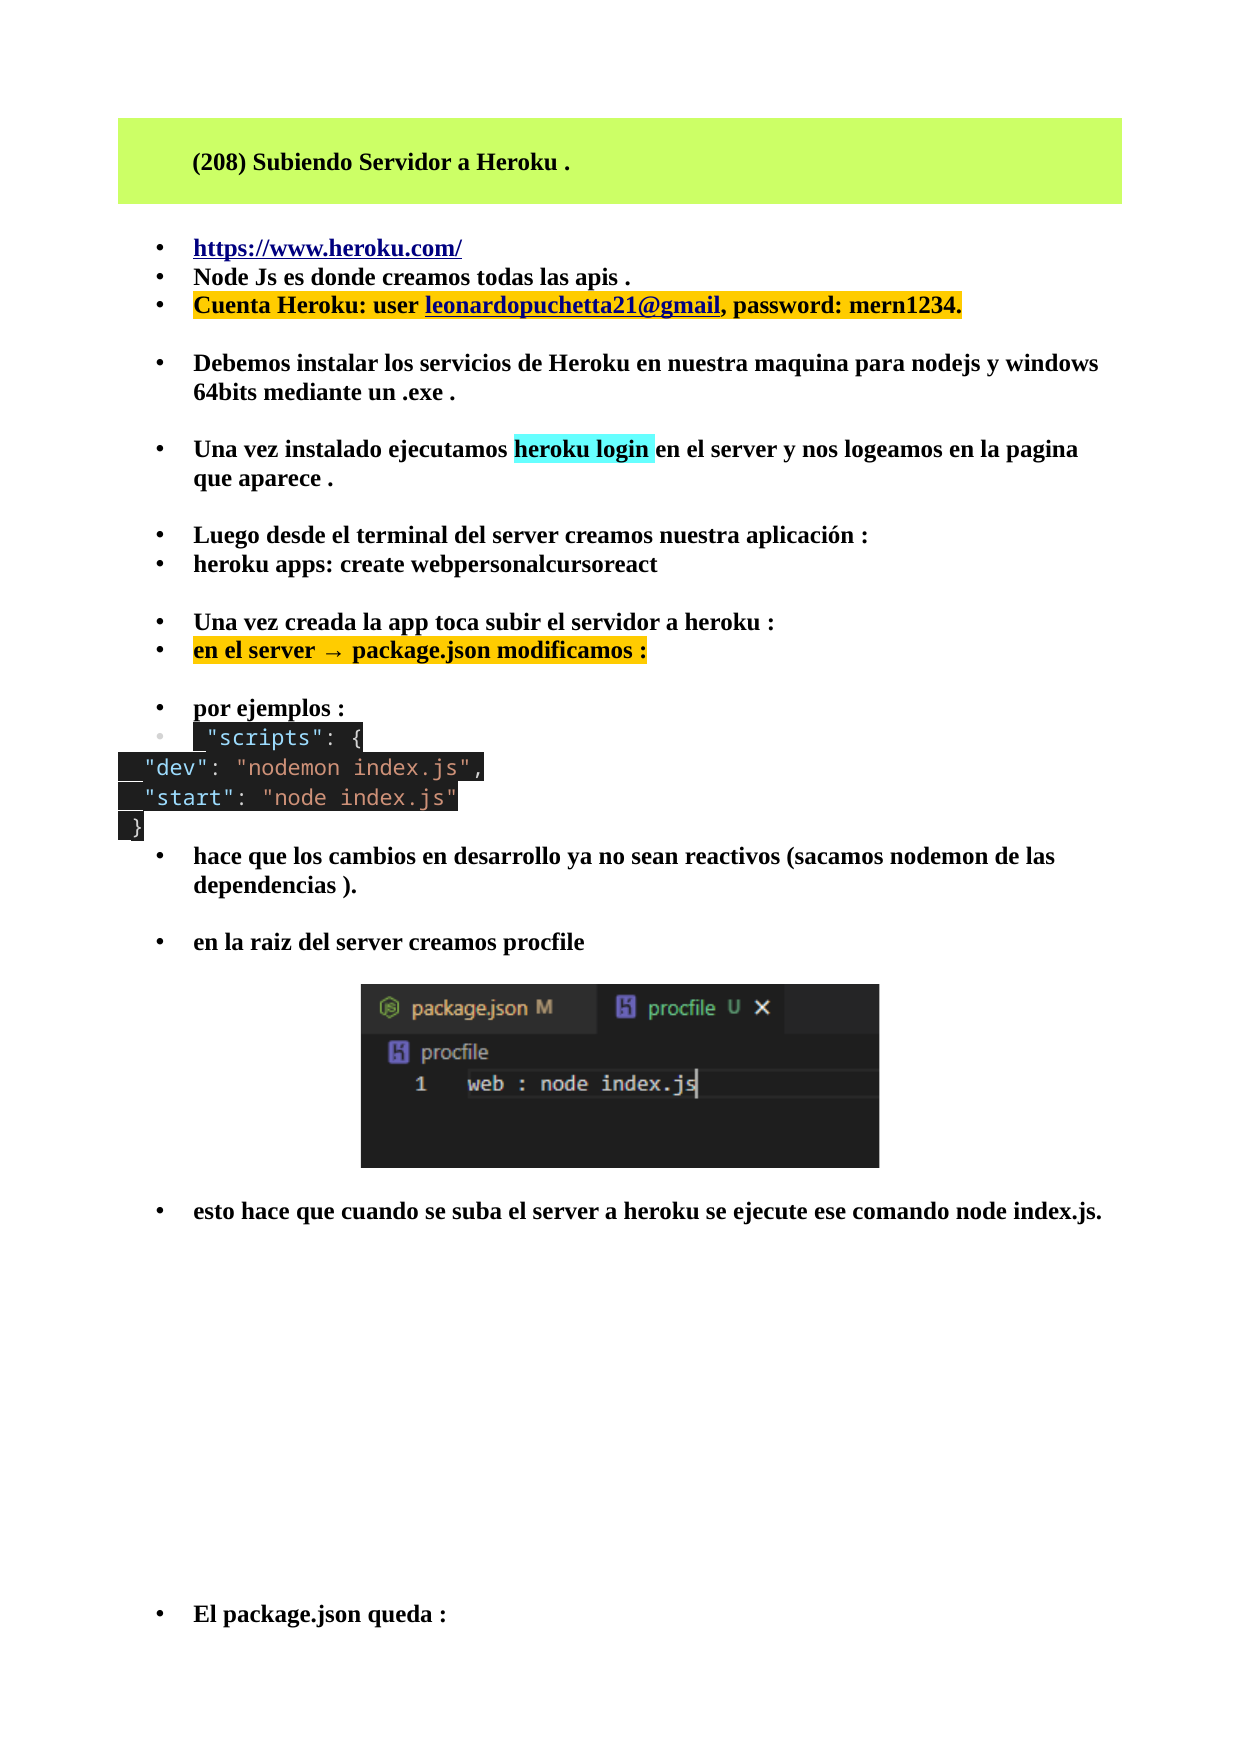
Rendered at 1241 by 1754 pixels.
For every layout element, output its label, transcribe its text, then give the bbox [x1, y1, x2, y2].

text (208) Subiendo Servidor a Heroku . [118, 147, 1122, 176]
picture [360, 984, 880, 1168]
list Luego desde el terminal del server creamos nuestra aplicación : [156, 521, 1122, 549]
list Una vez instalado ejecutamos heroku login en el server y nos logeamos en la pagina que aparece . [156, 434, 1122, 492]
list heroku apps: create webpersonalcursoreact [156, 549, 1122, 578]
list hace que los cambios en desarrollo ya no sean reactivos (sacamos nodemon de las dependencias ). [156, 841, 1122, 898]
list https://www.heroku.com/ [156, 233, 1122, 262]
list El package.json queda : [156, 1599, 1122, 1628]
list Cuenta Heroku: user leonardopuchetta21@gmail, password: mern1234. [156, 291, 1122, 319]
list Debemos instalar los servicios de Heroku en nuestra maquina para nodejs y windows 64bits mediante un .exe . [156, 348, 1122, 406]
text "start": "node index.js" [118, 781, 1122, 811]
text "dev": "nodemon index.js", [118, 752, 1122, 781]
list Node Js es donde creamos todas las apis . [156, 262, 1122, 291]
text } [118, 811, 1122, 841]
list en la raiz del server creamos procfile [156, 927, 1122, 956]
list por ejemplos : [156, 693, 1122, 722]
list esto hace que cuando se suba el server a heroku se ejecute ese comando node index.js. [156, 1196, 1122, 1225]
list "scripts": { [156, 722, 1122, 752]
list en el server → package.json modificamos : [156, 636, 1122, 664]
list Una vez creada la app toca subir el servidor a heroku : [156, 607, 1122, 636]
